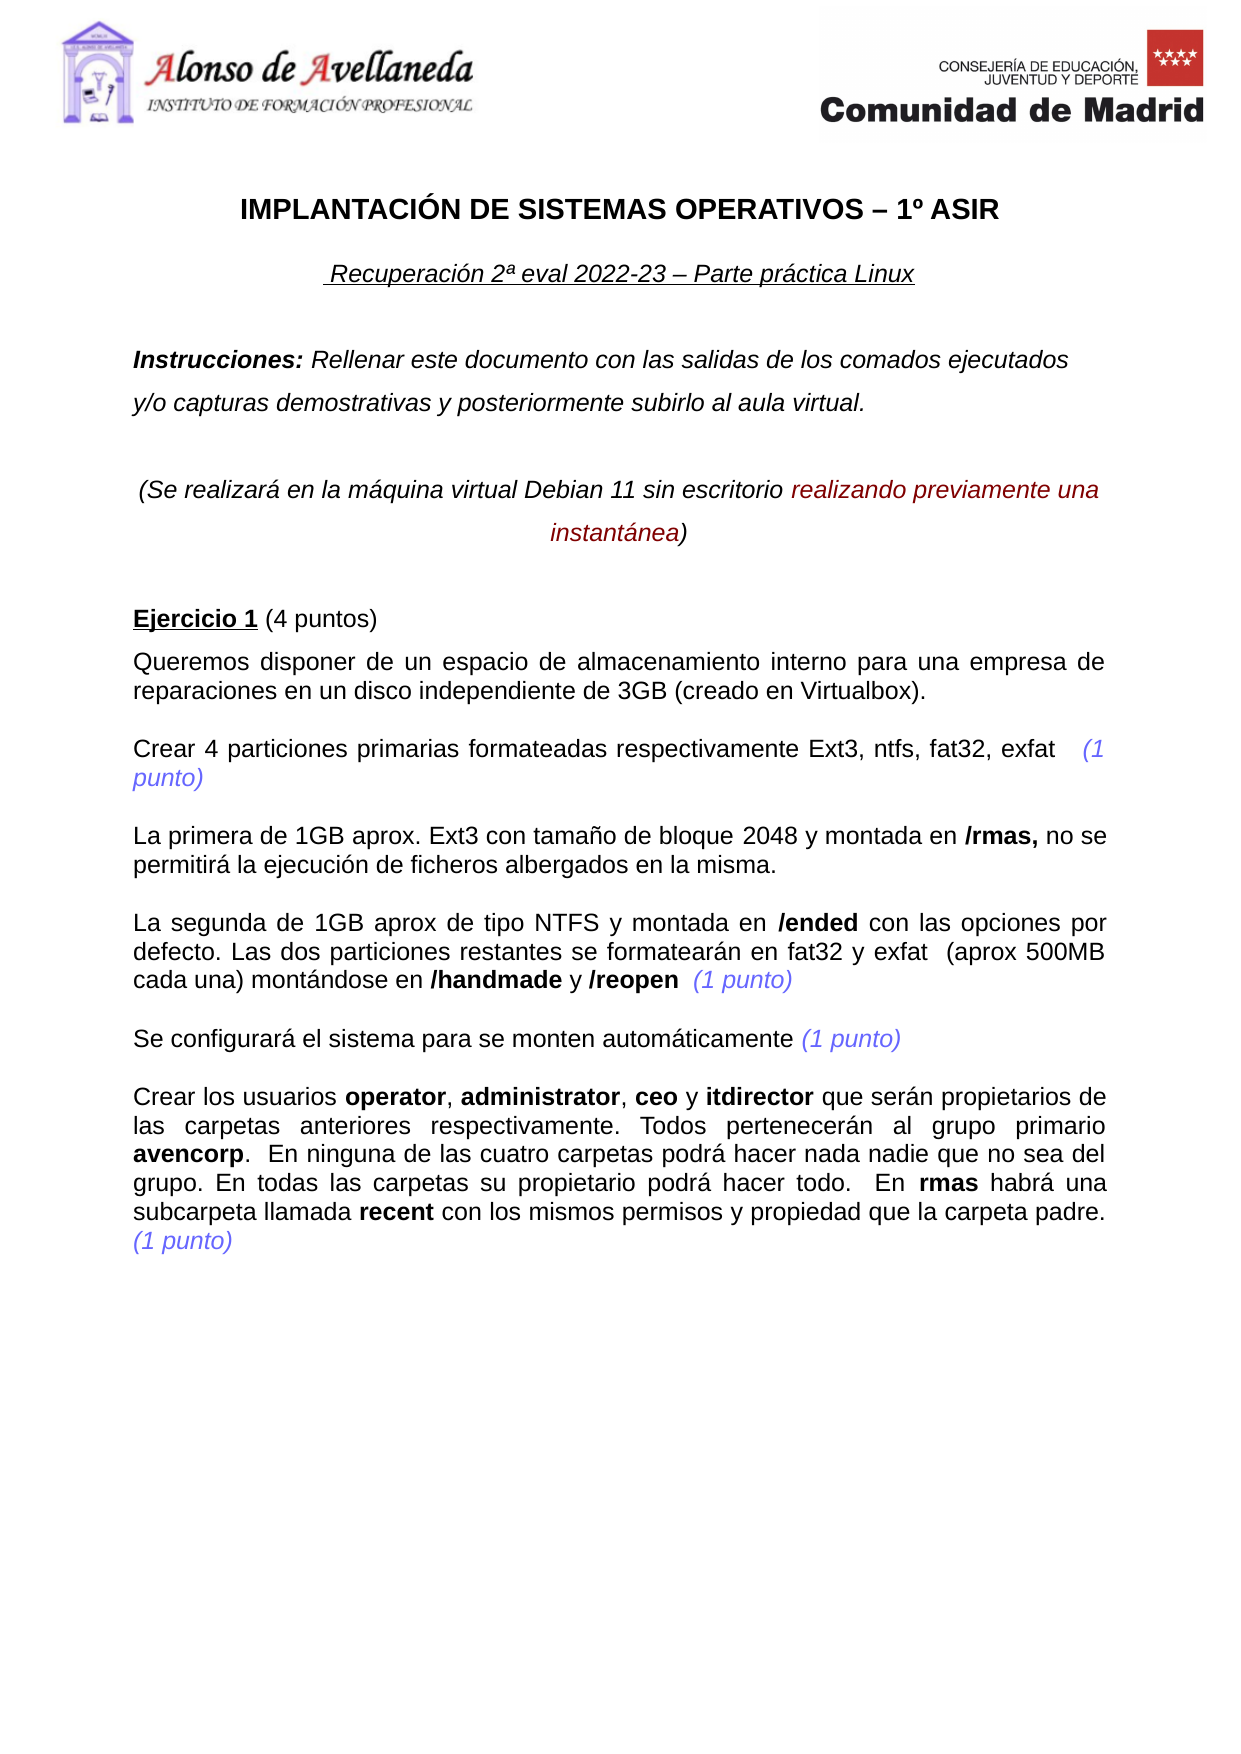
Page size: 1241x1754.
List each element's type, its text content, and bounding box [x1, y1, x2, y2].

text Queremos disponer de un espacio de almacenamiento interno para una empresa de reparaciones en un disco independiente de 3GB (creado en Virtualbox). [133, 647, 1107, 704]
text Crear los usuarios operator, administrator, ceo y itdirector que serán propietarios de las carpetas anteriores respectivamente. Todos pertenecerán al grupo primario avencorp. En ninguna de las cuatro carpetas podrá hacer nada nadie que no sea del grupo. En todas las carpetas su propietario podrá hacer todo. En rmas habrá una subcarpeta llamada recent con los mismos permisos y propiedad que la carpeta padre. (1 punto) [133, 1082, 1107, 1254]
text Recuperación 2ª eval 2022-23 – Parte práctica Linux [133, 259, 1107, 288]
text La segunda de 1GB aprox de tipo NTFS y montada en /ended con las opciones por defecto. Las dos particiones restantes se formatearán en fat32 y exfat (aprox 500MB cada una) montándose en /handmade y /reopen (1 punto) [133, 908, 1107, 994]
text Instrucciones: Rellenar este documento con las salidas de los comados ejecutados y/o capturas demostrativas y posteriormente subirlo al aula virtual. [133, 345, 1107, 417]
text Ejercicio 1 (4 puntos) [133, 604, 1107, 633]
picture [48, 17, 488, 139]
picture [818, 6, 1207, 143]
text Se configurará el sistema para se monten automáticamente (1 punto) [133, 1024, 1107, 1052]
text La primera de 1GB aprox. Ext3 con tamaño de bloque 2048 y montada en /rmas, no se permitirá la ejecución de ficheros albergados en la misma. [133, 821, 1107, 878]
text Crear 4 particiones primarias formateadas respectivamente Ext3, ntfs, fat32, exfat (1 punto) [133, 734, 1107, 792]
text IMPLANTACIÓN DE SISTEMAS OPERATIVOS – 1º ASIR [133, 192, 1107, 225]
text (Se realizará en la máquina virtual Debian 11 sin escritorio realizando previamente una instantánea) [133, 474, 1107, 546]
